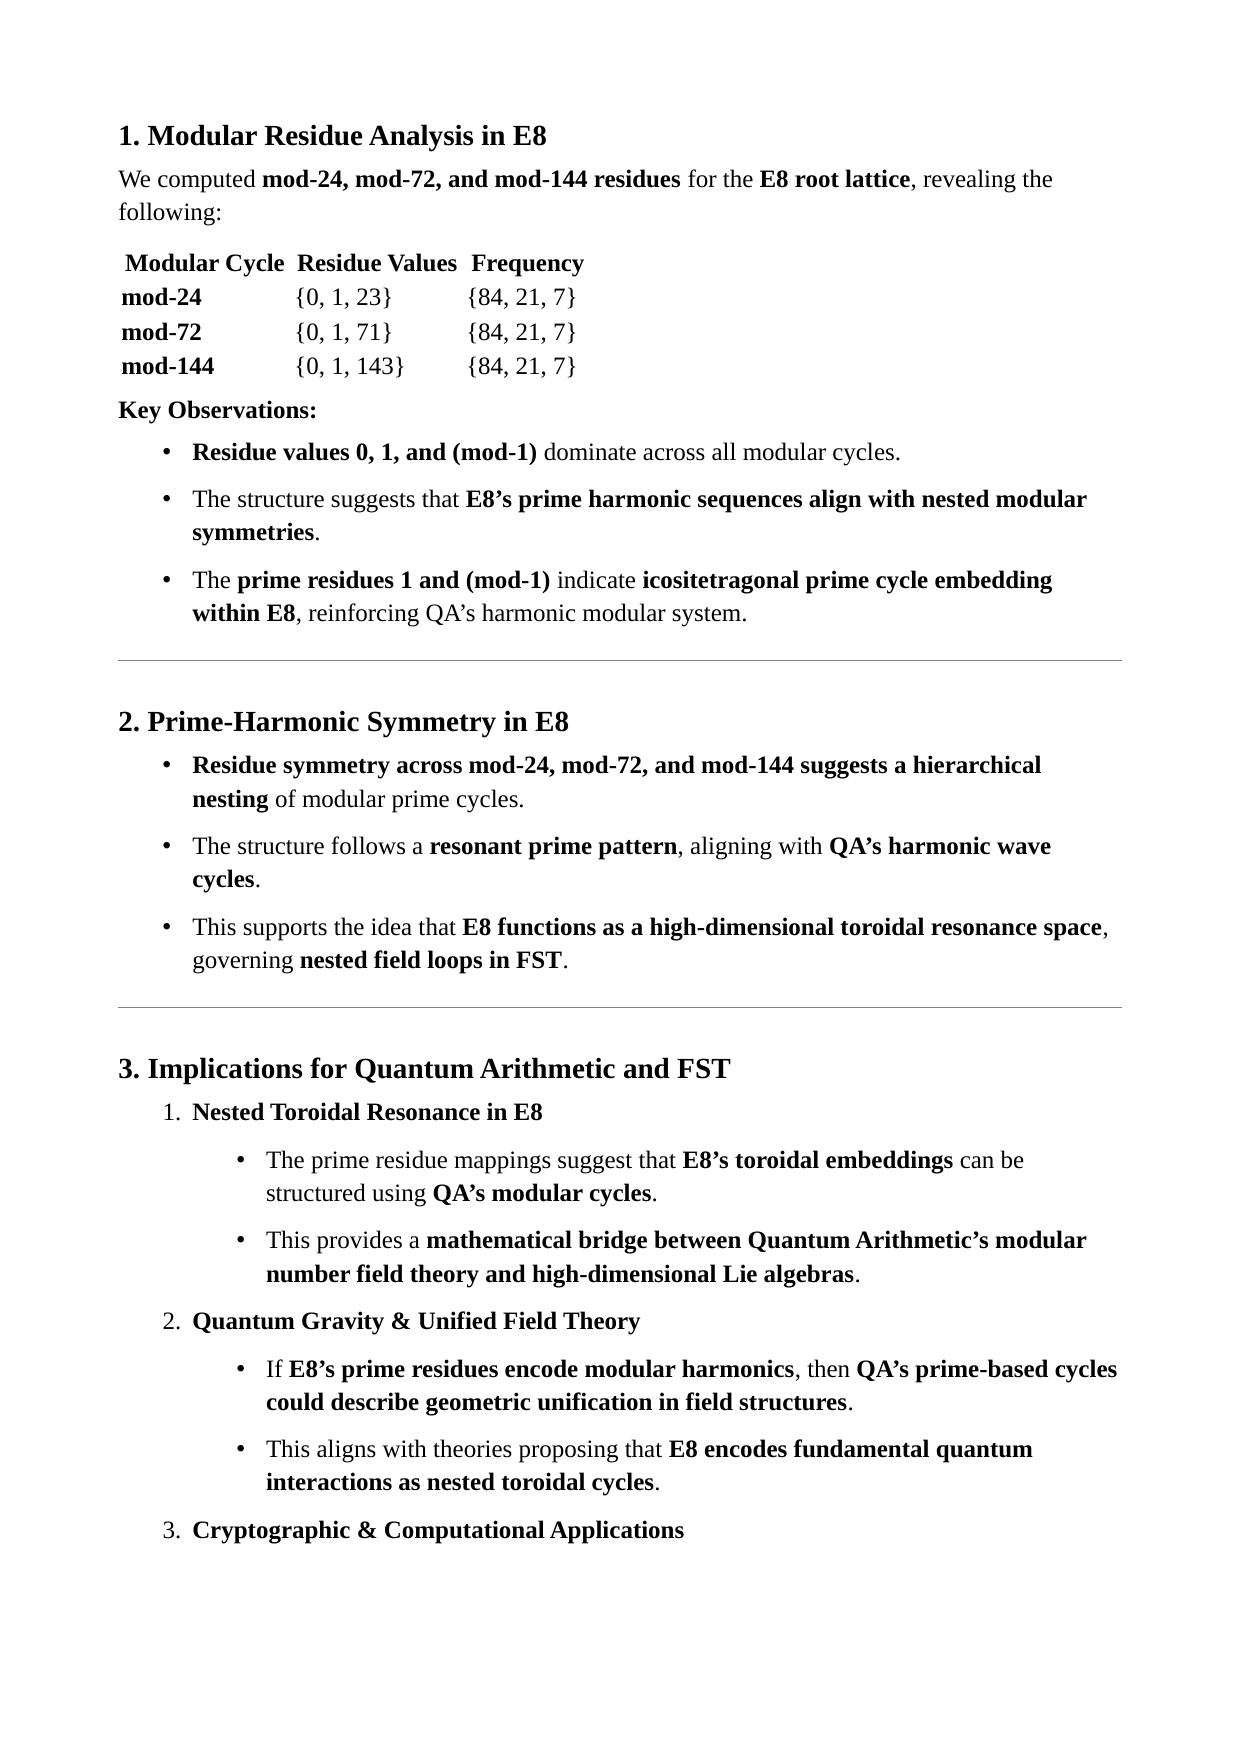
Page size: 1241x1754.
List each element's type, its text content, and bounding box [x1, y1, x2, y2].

list This supports the idea that E8 functions as a high-dimensional toroidal resonance space, governing nested field loops in FST. [162, 912, 1122, 974]
list Quantum Gravity & Unified Field Theory [162, 1306, 1122, 1335]
table_header Frequency [463, 245, 592, 279]
list The structure follows a resonant prime pattern, aligning with QA’s harmonic wave cycles. [162, 831, 1122, 893]
list Nested Toroidal Resonance in E8 [162, 1097, 1122, 1126]
table_header Residue Values [291, 245, 463, 279]
table_cell mod-144 [118, 349, 291, 383]
table_cell {0, 1, 143} [291, 349, 463, 383]
list This provides a mathematical bridge between Quantum Arithmetic’s modular number field theory and high-dimensional Lie algebras. [236, 1226, 1122, 1287]
table_cell {0, 1, 71} [291, 314, 463, 348]
text We computed mod-24, mod-72, and mod-144 residues for the E8 root lattice, revealing the following: [118, 164, 1122, 226]
list If E8’s prime residues encode modular harmonics, then QA’s prime-based cycles could describe geometric unification in field structures. [236, 1354, 1122, 1416]
table_cell {84, 21, 7} [463, 349, 592, 383]
list This aligns with theories proposing that E8 encodes fundamental quantum interactions as nested toroidal cycles. [236, 1434, 1122, 1496]
list The prime residues 1 and (mod-1) indicate icositetragonal prime cycle embedding within E8, reinforcing QA’s harmonic modular system. [162, 565, 1122, 627]
list Residue symmetry across mod-24, mod-72, and mod-144 suggests a hierarchical nesting of modular prime cycles. [162, 751, 1122, 812]
table_cell mod-72 [118, 314, 291, 348]
list The structure suggests that E8’s prime harmonic sequences align with nested modular symmetries. [162, 484, 1122, 546]
subtitle Key Observations: [118, 396, 1122, 424]
subtitle 2. Prime-Harmonic Symmetry in E8 [118, 704, 1122, 738]
table_cell {0, 1, 23} [291, 279, 463, 314]
table_cell {84, 21, 7} [463, 279, 592, 314]
subtitle 3. Implications for Quantum Arithmetic and FST [118, 1051, 1122, 1085]
table_header Modular Cycle [118, 245, 291, 279]
list Cryptographic & Computational Applications [162, 1515, 1122, 1544]
list The prime residue mappings suggest that E8’s toroidal embeddings can be structured using QA’s modular cycles. [236, 1145, 1122, 1207]
list Residue values 0, 1, and (mod-1) dominate across all modular cycles. [162, 437, 1122, 466]
subtitle 1. Modular Residue Analysis in E8 [118, 118, 1122, 152]
table_cell {84, 21, 7} [463, 314, 592, 348]
table_cell mod-24 [118, 279, 291, 314]
